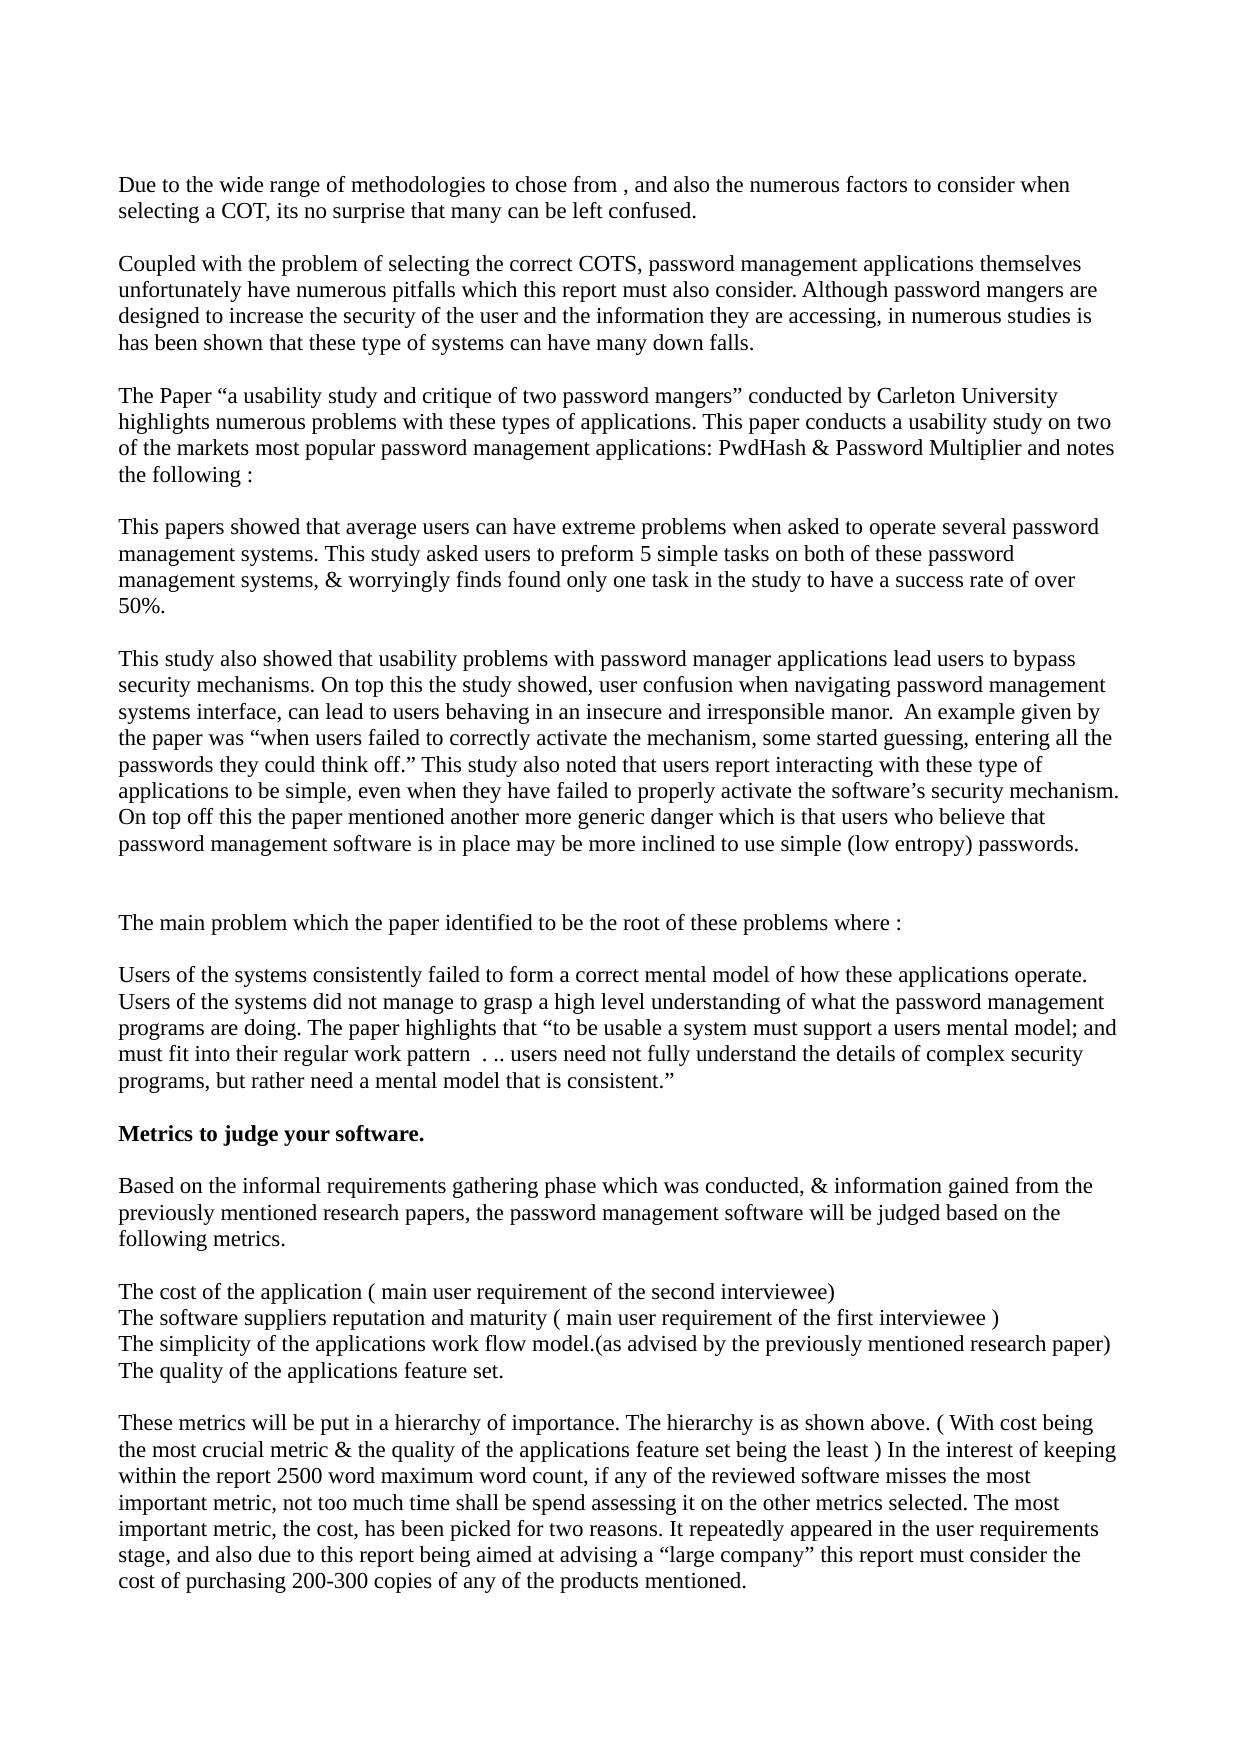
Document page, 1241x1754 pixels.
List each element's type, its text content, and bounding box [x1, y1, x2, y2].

text Due to the wide range of methodologies to chose from , and also the numerous factors to consider when selecting a COT, its no surprise that many can be left confused. Coupled with the problem of selecting the correct COTS, password management applications themselves unfortunately have numerous pitfalls which this report must also consider. Although password mangers are designed to increase the security of the user and the information they are accessing, in numerous studies is has been shown that these type of systems can have many down falls. [118, 144, 1122, 355]
text The Paper “a usability study and critique of two password mangers” conducted by Carleton University highlights numerous problems with these types of applications. This paper conducts a usability study on two of the markets most popular password management applications: PwdHash & Password Multiplier and notes the following : This papers showed that average users can have extreme problems when asked to operate several password management systems. This study asked users to preform 5 simple tasks on both of these password management systems, & worryingly finds found only one task in the study to have a success rate of over 50%. This study also showed that usability problems with password manager applications lead users to bypass security mechanisms. On top this the study showed, user confusion when navigating password management systems interface, can lead to users behaving in an insecure and irresponsible manor. An example given by the paper was “when users failed to correctly activate the mechanism, some started guessing, entering all the passwords they could think off.” This study also noted that users report interacting with these type of applications to be simple, even when they have failed to properly activate the software’s security mechanism. On top off this the paper mentioned another more generic danger which is that users who believe that password management software is in place may be more inclined to use simple (low entropy) passwords. The main problem which the paper identified to be the root of these problems where : Users of the systems consistently failed to form a correct mental model of how these applications operate. Users of the systems did not manage to grasp a high level understanding of what the password management programs are doing. The paper highlights that “to be usable a system must support a users mental model; and must fit into their regular work pattern . .. users need not fully understand the details of complex security programs, but rather need a mental model that is consistent.” Metrics to judge your software. Based on the informal requirements gathering phase which was conducted, & information gained from the previously mentioned research papers, the password management software will be judged based on the following metrics. The cost of the application ( main user requirement of the second interviewee) The software suppliers reputation and maturity ( main user requirement of the first interviewee ) The simplicity of the applications work flow model.(as advised by the previously mentioned research paper) The quality of the applications feature set. These metrics will be put in a hierarchy of importance. The hierarchy is as shown above. ( With cost being the most crucial metric & the quality of the applications feature set being the least ) In the interest of keeping within the report 2500 word maximum word count, if any of the reviewed software misses the most important metric, not too much time shall be spend assessing it on the other metrics selected. The most important metric, the cost, has been picked for two reasons. It repeatedly appeared in the user requirements stage, and also due to this report being aimed at advising a “large company” this report must consider the cost of purchasing 200-300 copies of any of the products mentioned. [118, 382, 1122, 1620]
